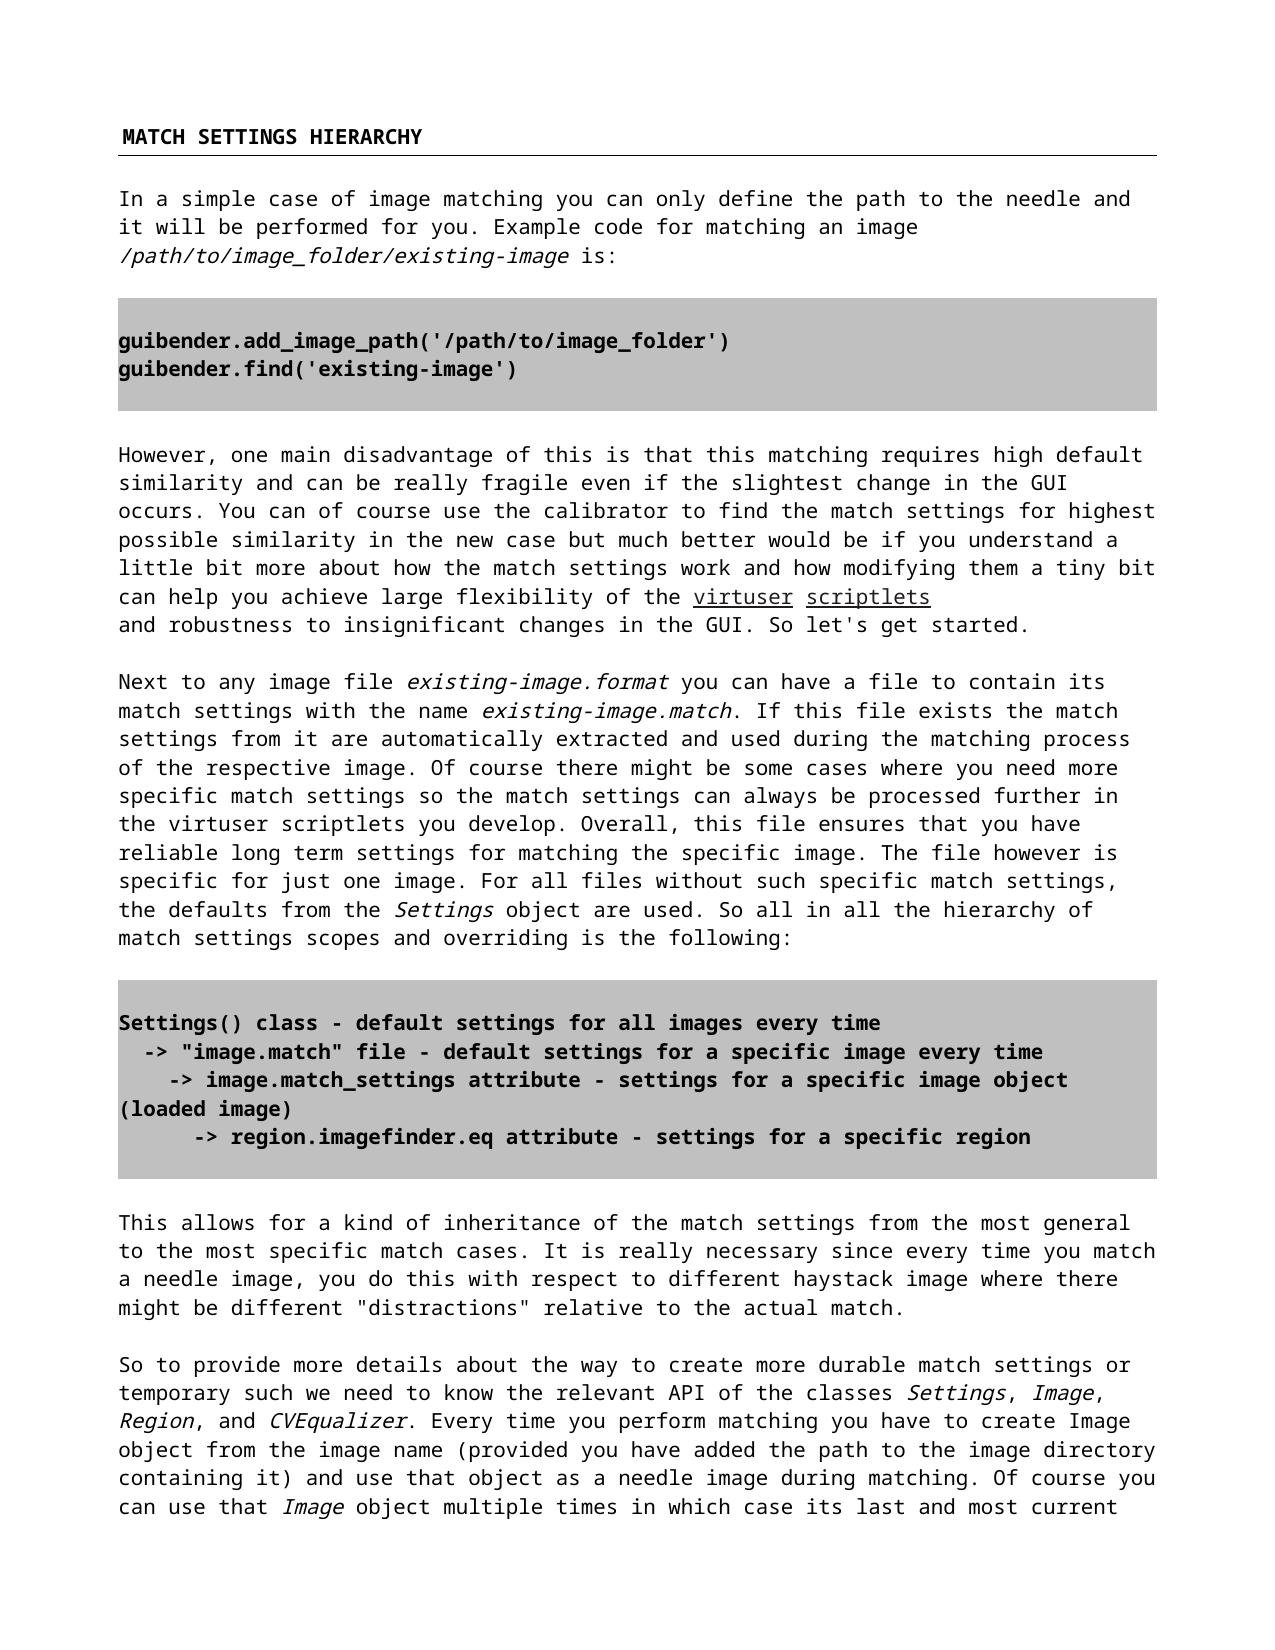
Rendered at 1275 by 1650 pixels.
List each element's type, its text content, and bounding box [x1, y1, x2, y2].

text -> image.match_settings attribute - settings for a specific image object (loaded image) [118, 1065, 1157, 1122]
text and robustness to insignificant changes in the GUI. So let's get started. [118, 610, 1157, 639]
text -> region.imagefinder.eq attribute - settings for a specific region [118, 1122, 1157, 1151]
text However, one main disadvantage of this is that this matching requires high default similarity and can be really fragile even if the slightest change in the GUI occurs. You can of course use the calibrator to find the match settings for highest possible similarity in the new case but much better would be if you understand a little bit more about how the match settings work and how modifying them a tiny bit can help you achieve large flexibility of the virtuser scriptlets [118, 440, 1157, 610]
text In a simple case of image matching you can only define the path to the needle and it will be performed for you. Example code for matching an image /path/to/image_folder/existing-image is: [118, 184, 1157, 269]
text This allows for a kind of inheritance of the match settings from the most general to the most specific match cases. It is really necessary since every time you match a needle image, you do this with respect to different haystack image where there might be different "distractions" relative to the actual match. [118, 1208, 1157, 1321]
text guibender.add_image_path('/path/to/image_folder') [118, 326, 1157, 354]
text Next to any image file existing-image.format you can have a file to contain its match settings with the name existing-image.match. If this file exists the match settings from it are automatically extracted and used during the matching process of the respective image. Of course there might be some cases where you need more specific match settings so the match settings can always be processed further in the virtuser scriptlets you develop. Overall, this file ensures that you have reliable long term settings for matching the specific image. The file however is specific for just one image. For all files without such specific match settings, the defaults from the Settings object are used. So all in all the hierarchy of match settings scopes and overriding is the following: [118, 667, 1157, 952]
text So to provide more details about the way to create more durable match settings or temporary such we need to know the relevant API of the classes Settings, Image, Region, and CVEqualizer. Every time you perform matching you have to create Image object from the image name (provided you have added the path to the image directory containing it) and use that object as a needle image during matching. Of course you can use that Image object multiple times in which case its last and most current [118, 1350, 1157, 1520]
text guibender.find('existing-image') [118, 354, 1157, 383]
text MATCH SETTINGS HIERARCHY [118, 118, 1157, 155]
text Settings() class - default settings for all images every time [118, 1008, 1157, 1037]
text -> "image.match" file - default settings for a specific image every time [118, 1037, 1157, 1065]
